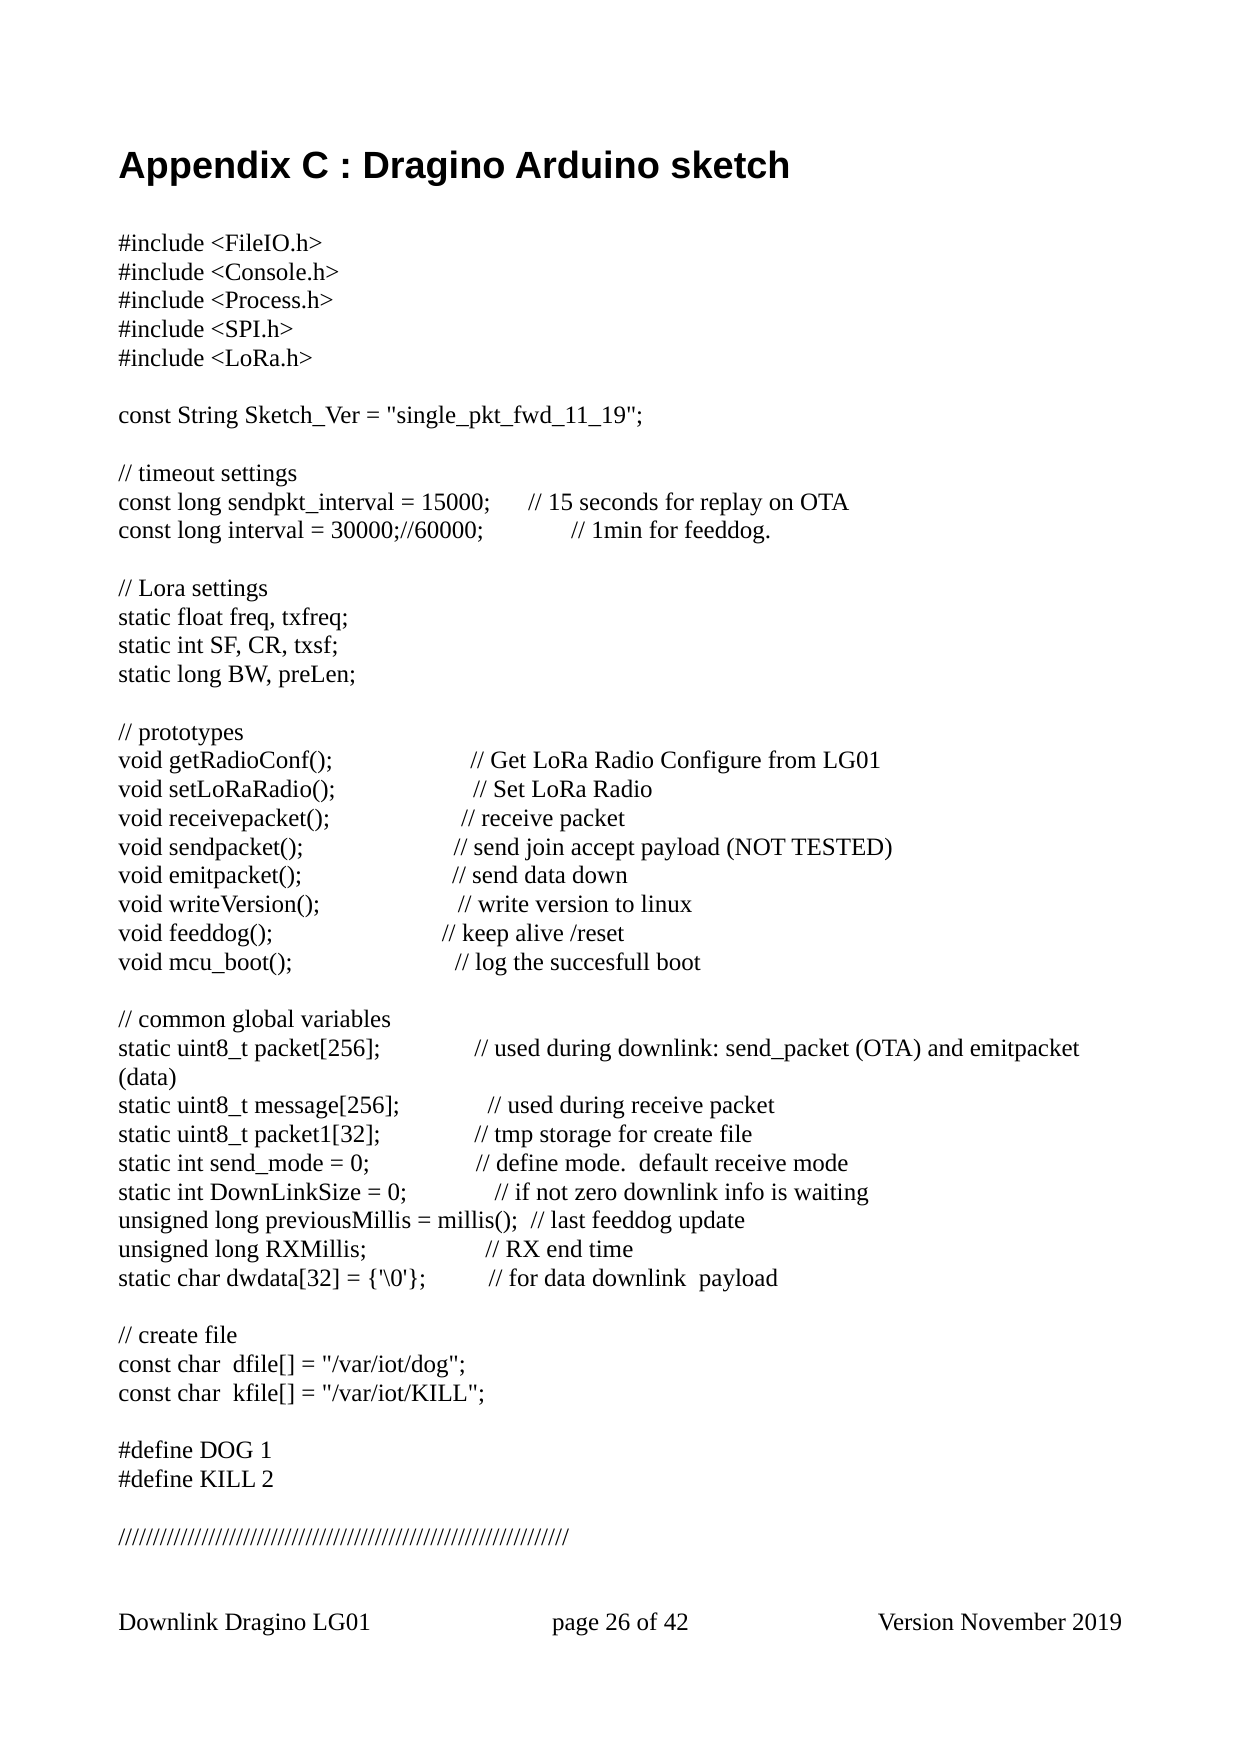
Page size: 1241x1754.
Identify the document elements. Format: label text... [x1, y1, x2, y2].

text // create file [118, 1321, 1122, 1349]
text static uint8_t packet[256]; // used during downlink: send_packet (OTA) and emitpacket (data) [118, 1033, 1122, 1091]
text void writeVersion(); // write version to linux [118, 889, 1122, 918]
text void sendpacket(); // send join accept payload (NOT TESTED) [118, 832, 1122, 861]
text static int DownLinkSize = 0; // if not zero downlink info is waiting [118, 1177, 1122, 1206]
text #include <Process.h> [118, 286, 1122, 314]
text void mcu_boot(); // log the succesfull boot [118, 947, 1122, 976]
text const char kfile[] = "/var/iot/KILL"; [118, 1378, 1122, 1407]
text static long BW, preLen; [118, 659, 1122, 688]
text static uint8_t message[256]; // used during receive packet [118, 1091, 1122, 1119]
text #define DOG 1 [118, 1436, 1122, 1464]
text const String Sketch_Ver = "single_pkt_fwd_11_19"; [118, 401, 1122, 429]
text static char dwdata[32] = {'\0'}; // for data downlink payload [118, 1263, 1122, 1292]
text static uint8_t packet1[32]; // tmp storage for create file [118, 1119, 1122, 1148]
text // prototypes [118, 717, 1122, 746]
text void receivepacket(); // receive packet [118, 803, 1122, 832]
text #include <FileIO.h> [118, 228, 1122, 257]
text #include <Console.h> [118, 257, 1122, 286]
text void setLoRaRadio(); // Set LoRa Radio [118, 774, 1122, 803]
text #include <SPI.h> [118, 314, 1122, 343]
text unsigned long RXMillis; // RX end time [118, 1234, 1122, 1263]
text unsigned long previousMillis = millis(); // last feeddog update [118, 1206, 1122, 1234]
text static float freq, txfreq; [118, 602, 1122, 631]
text #include <LoRa.h> [118, 343, 1122, 372]
text const long sendpkt_interval = 15000; // 15 seconds for replay on OTA [118, 487, 1122, 516]
text ///////////////////////////////////////////////////////////////// [118, 1522, 1122, 1551]
text #define KILL 2 [118, 1464, 1122, 1493]
text // Lora settings [118, 573, 1122, 602]
text const char dfile[] = "/var/iot/dog"; [118, 1349, 1122, 1378]
text static int SF, CR, txsf; [118, 631, 1122, 659]
text static int send_mode = 0; // define mode. default receive mode [118, 1148, 1122, 1177]
text void feeddog(); // keep alive /reset [118, 918, 1122, 947]
text const long interval = 30000;//60000; // 1min for feeddog. [118, 516, 1122, 544]
text // timeout settings [118, 458, 1122, 487]
text // common global variables [118, 1004, 1122, 1033]
text void emitpacket(); // send data down [118, 861, 1122, 889]
text void getRadioConf(); // Get LoRa Radio Configure from LG01 [118, 746, 1122, 774]
subtitle Appendix C : Dragino Arduino sketch [118, 143, 1122, 187]
